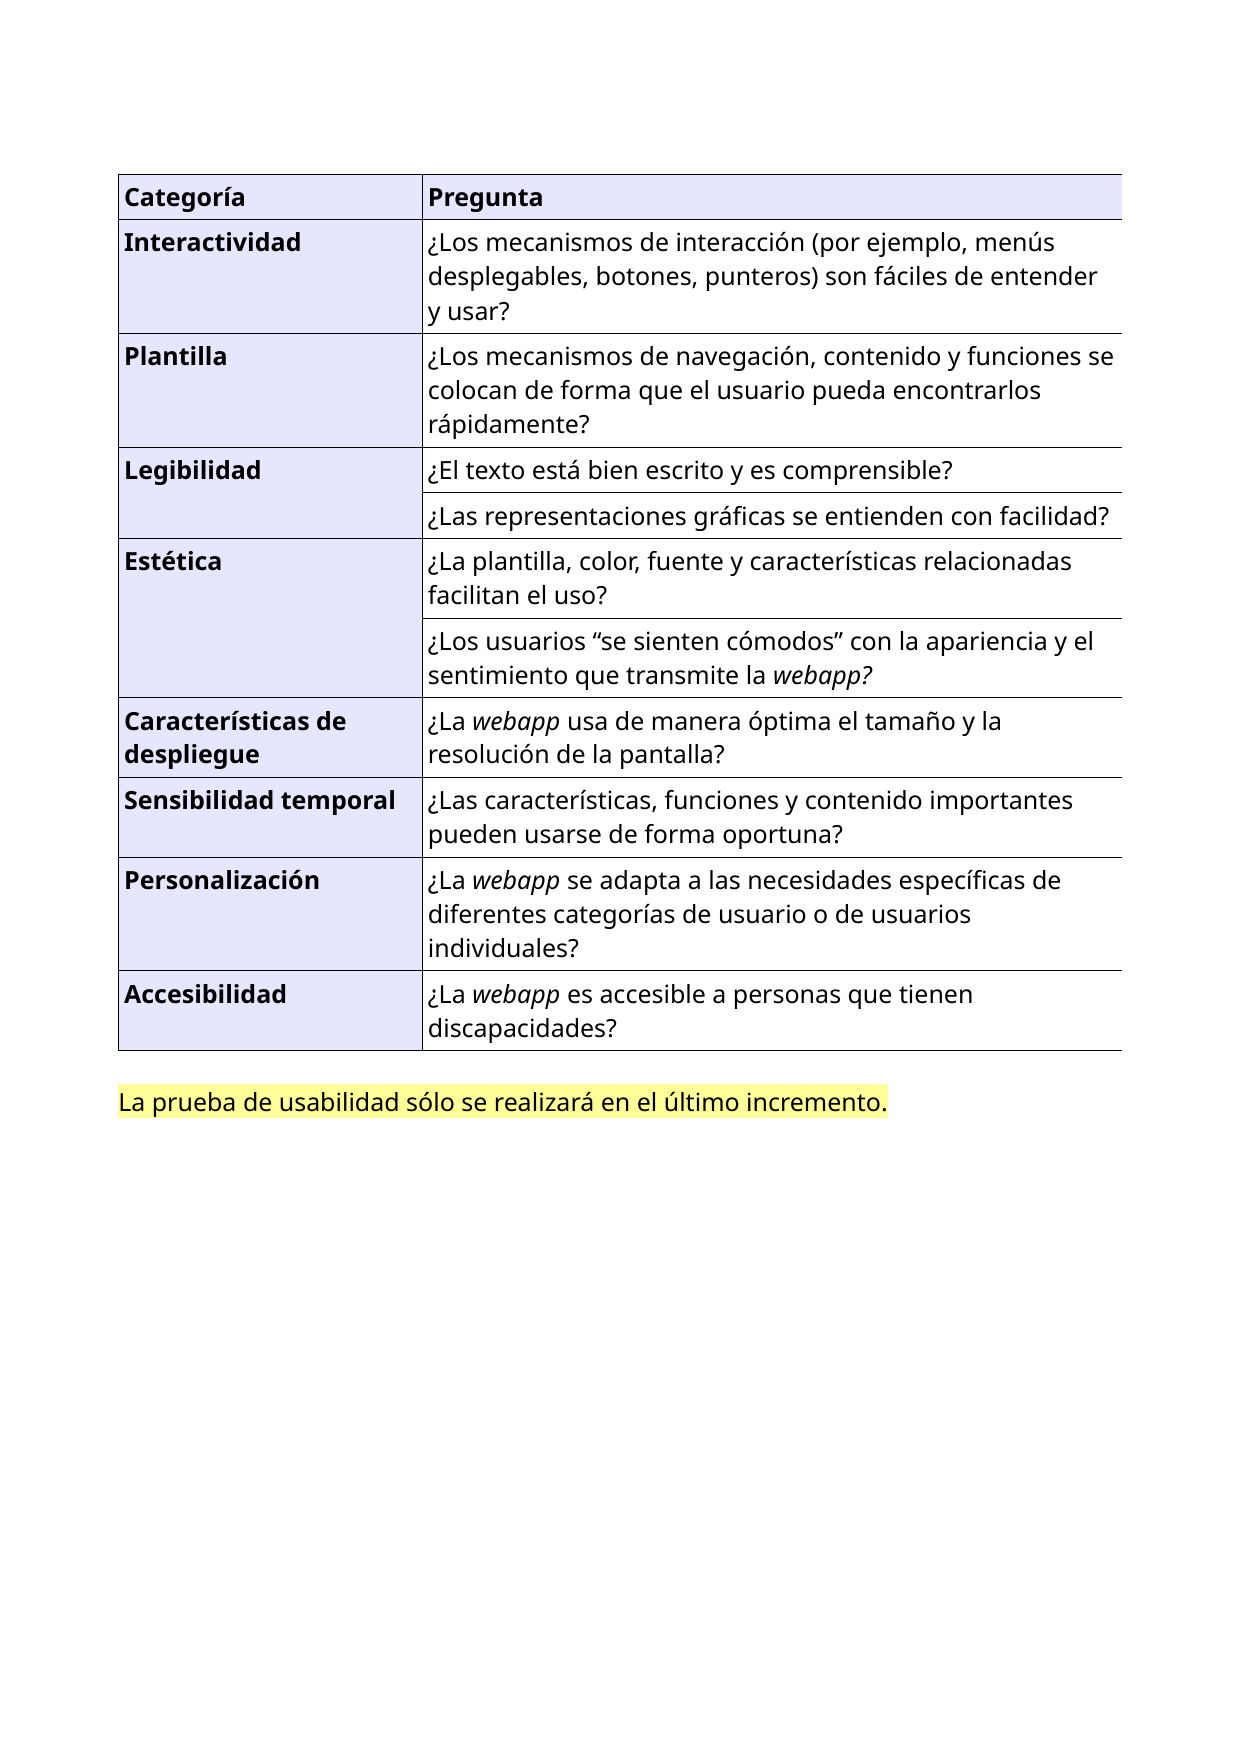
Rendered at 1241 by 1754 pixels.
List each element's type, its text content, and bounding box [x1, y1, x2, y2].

text La prueba de usabilidad sólo se realizará en el último incremento. [118, 1084, 1122, 1118]
table_cell Sensibilidad temporal [119, 778, 422, 857]
table_cell Interactividad [119, 220, 422, 333]
table_cell ¿La plantilla, color, fuente y características relacionadas facilitan el uso? [423, 539, 1122, 618]
table_cell Características de despliegue [119, 698, 422, 777]
table_cell Plantilla [119, 334, 422, 447]
table_cell Personalización [119, 858, 422, 970]
table_cell ¿La webapp se adapta a las necesidades específicas de diferentes categorías de usuario o de usuarios individuales? [423, 858, 1122, 970]
table_cell Estética [119, 539, 422, 697]
table_cell Accesibilidad [119, 971, 422, 1050]
table_cell ¿Las representaciones gráficas se entienden con facilidad? [423, 493, 1122, 538]
table_cell ¿El texto está bien escrito y es comprensible? [423, 448, 1122, 492]
table_cell ¿La webapp usa de manera óptima el tamaño y la resolución de la pantalla? [423, 698, 1122, 777]
table_cell ¿Los mecanismos de navegación, contenido y funciones se colocan de forma que el usuario pueda encontrarlos rápidamente? [423, 334, 1122, 447]
table_header Categoría [119, 175, 422, 219]
table_cell ¿Los usuarios “se sienten cómodos” con la apariencia y el sentimiento que transmite la webapp? [423, 619, 1122, 697]
table_header Pregunta [423, 175, 1122, 219]
table_cell ¿Los mecanismos de interacción (por ejemplo, menús desplegables, botones, punteros) son fáciles de entender y usar? [423, 220, 1122, 333]
table_cell ¿La webapp es accesible a personas que tienen discapacidades? [423, 971, 1122, 1050]
table_cell Legibilidad [119, 448, 422, 538]
table_cell ¿Las características, funciones y contenido importantes pueden usarse de forma oportuna? [423, 778, 1122, 857]
